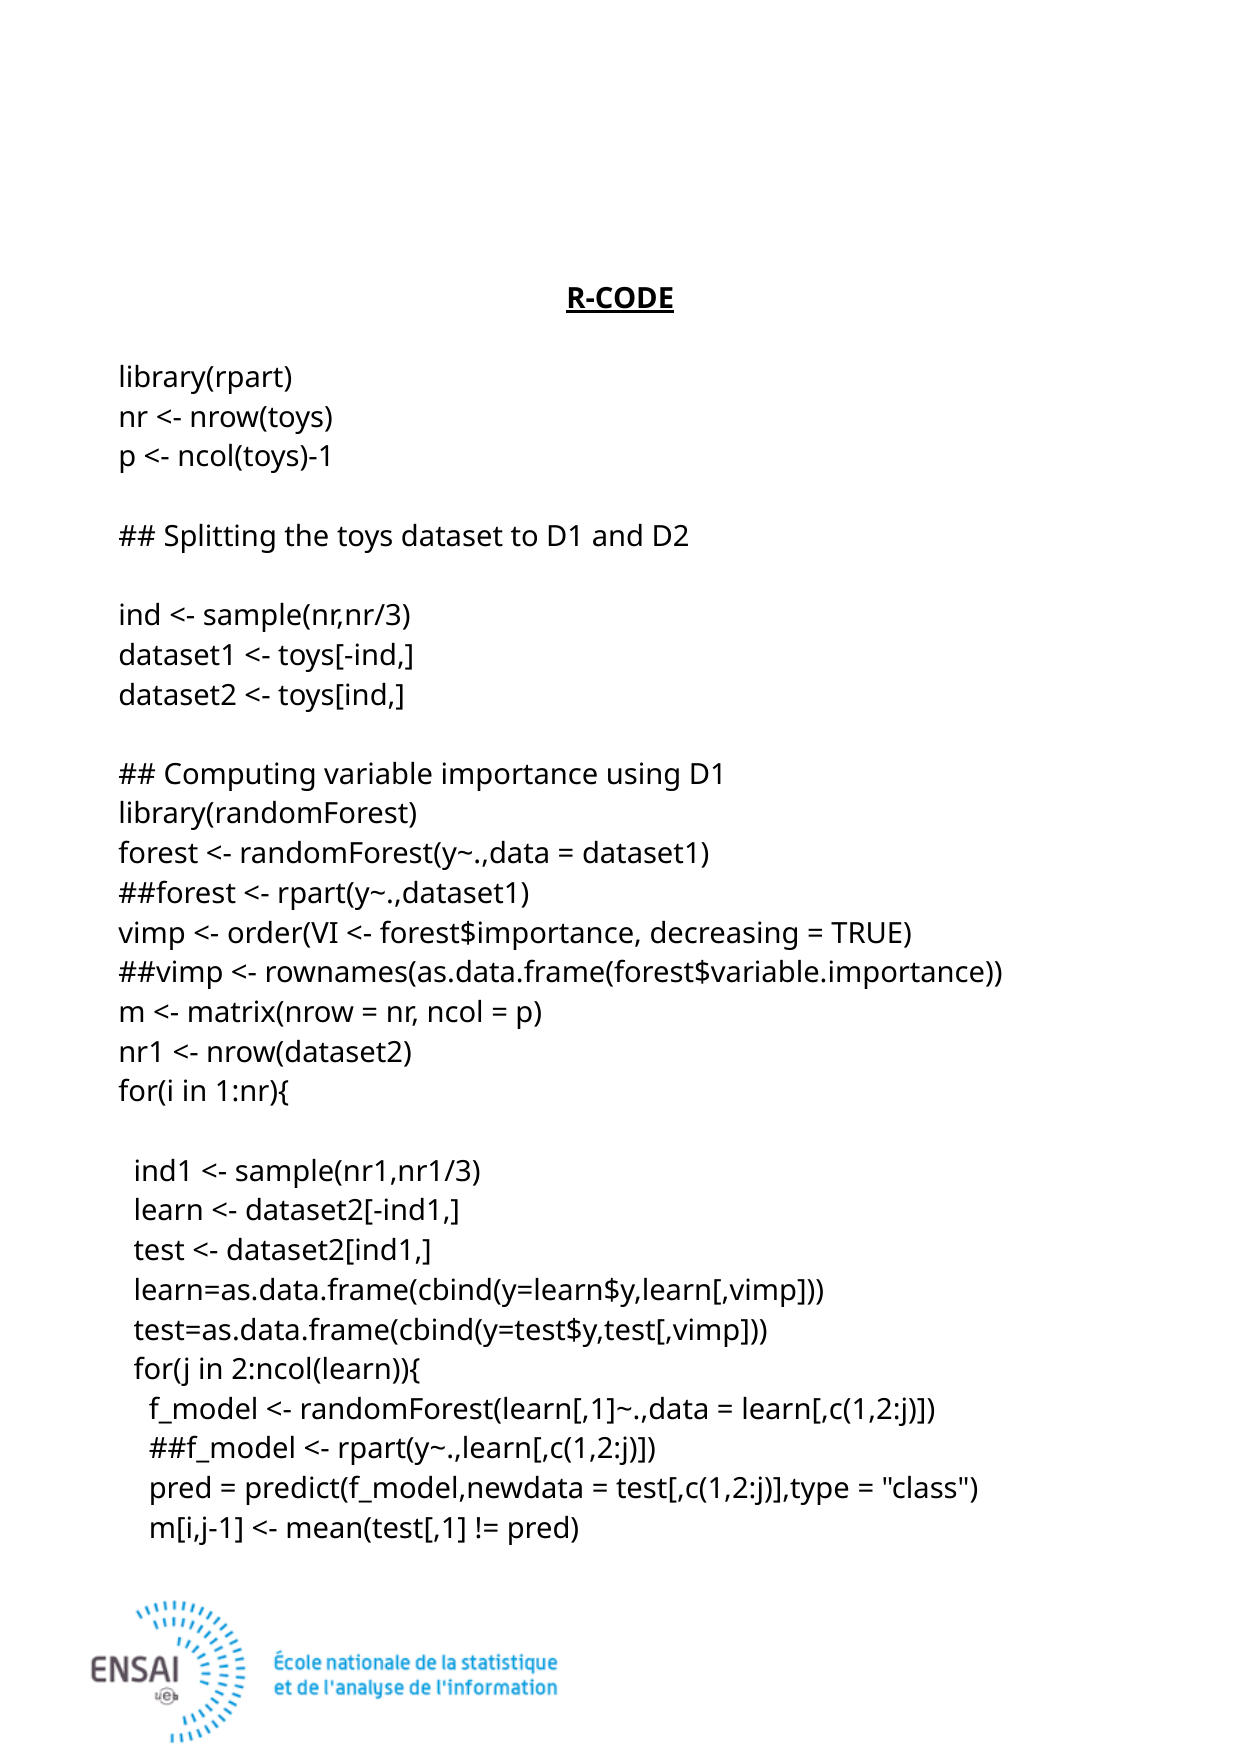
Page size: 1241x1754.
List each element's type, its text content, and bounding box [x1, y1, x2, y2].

text ## Splitting the toys dataset to D1 and D2 [118, 515, 1122, 555]
text for(j in 2:ncol(learn)){ [118, 1348, 1122, 1388]
text library(rpart) [118, 356, 1122, 396]
text test <- dataset2[ind1,] [118, 1229, 1122, 1269]
text m[i,j-1] <- mean(test[,1] != pred) [118, 1507, 1122, 1547]
text learn=as.data.frame(cbind(y=learn$y,learn[,vimp])) [118, 1269, 1122, 1309]
text forest <- randomForest(y~.,data = dataset1) [118, 832, 1122, 872]
text m <- matrix(nrow = nr, ncol = p) [118, 991, 1122, 1031]
picture [43, 1587, 606, 1754]
text nr <- nrow(toys) [118, 396, 1122, 436]
text ##forest <- rpart(y~.,dataset1) [118, 872, 1122, 912]
text dataset2 <- toys[ind,] [118, 674, 1122, 713]
text p <- ncol(toys)-1 [118, 436, 1122, 475]
text library(randomForest) [118, 793, 1122, 832]
text ##f_model <- rpart(y~.,learn[,c(1,2:j)]) [118, 1428, 1122, 1467]
text R-CODE [118, 277, 1122, 317]
text ##vimp <- rownames(as.data.frame(forest$variable.importance)) [118, 952, 1122, 991]
text test=as.data.frame(cbind(y=test$y,test[,vimp])) [118, 1309, 1122, 1348]
text nr1 <- nrow(dataset2) [118, 1031, 1122, 1071]
text dataset1 <- toys[-ind,] [118, 634, 1122, 674]
text pred = predict(f_model,newdata = test[,c(1,2:j)],type = "class") [118, 1467, 1122, 1507]
text ind1 <- sample(nr1,nr1/3) [118, 1150, 1122, 1190]
text ## Computing variable importance using D1 [118, 753, 1122, 793]
text for(i in 1:nr){ [118, 1071, 1122, 1110]
text learn <- dataset2[-ind1,] [118, 1190, 1122, 1229]
text f_model <- randomForest(learn[,1]~.,data = learn[,c(1,2:j)]) [118, 1388, 1122, 1428]
text vimp <- order(VI <- forest$importance, decreasing = TRUE) [118, 912, 1122, 952]
text ind <- sample(nr,nr/3) [118, 594, 1122, 634]
